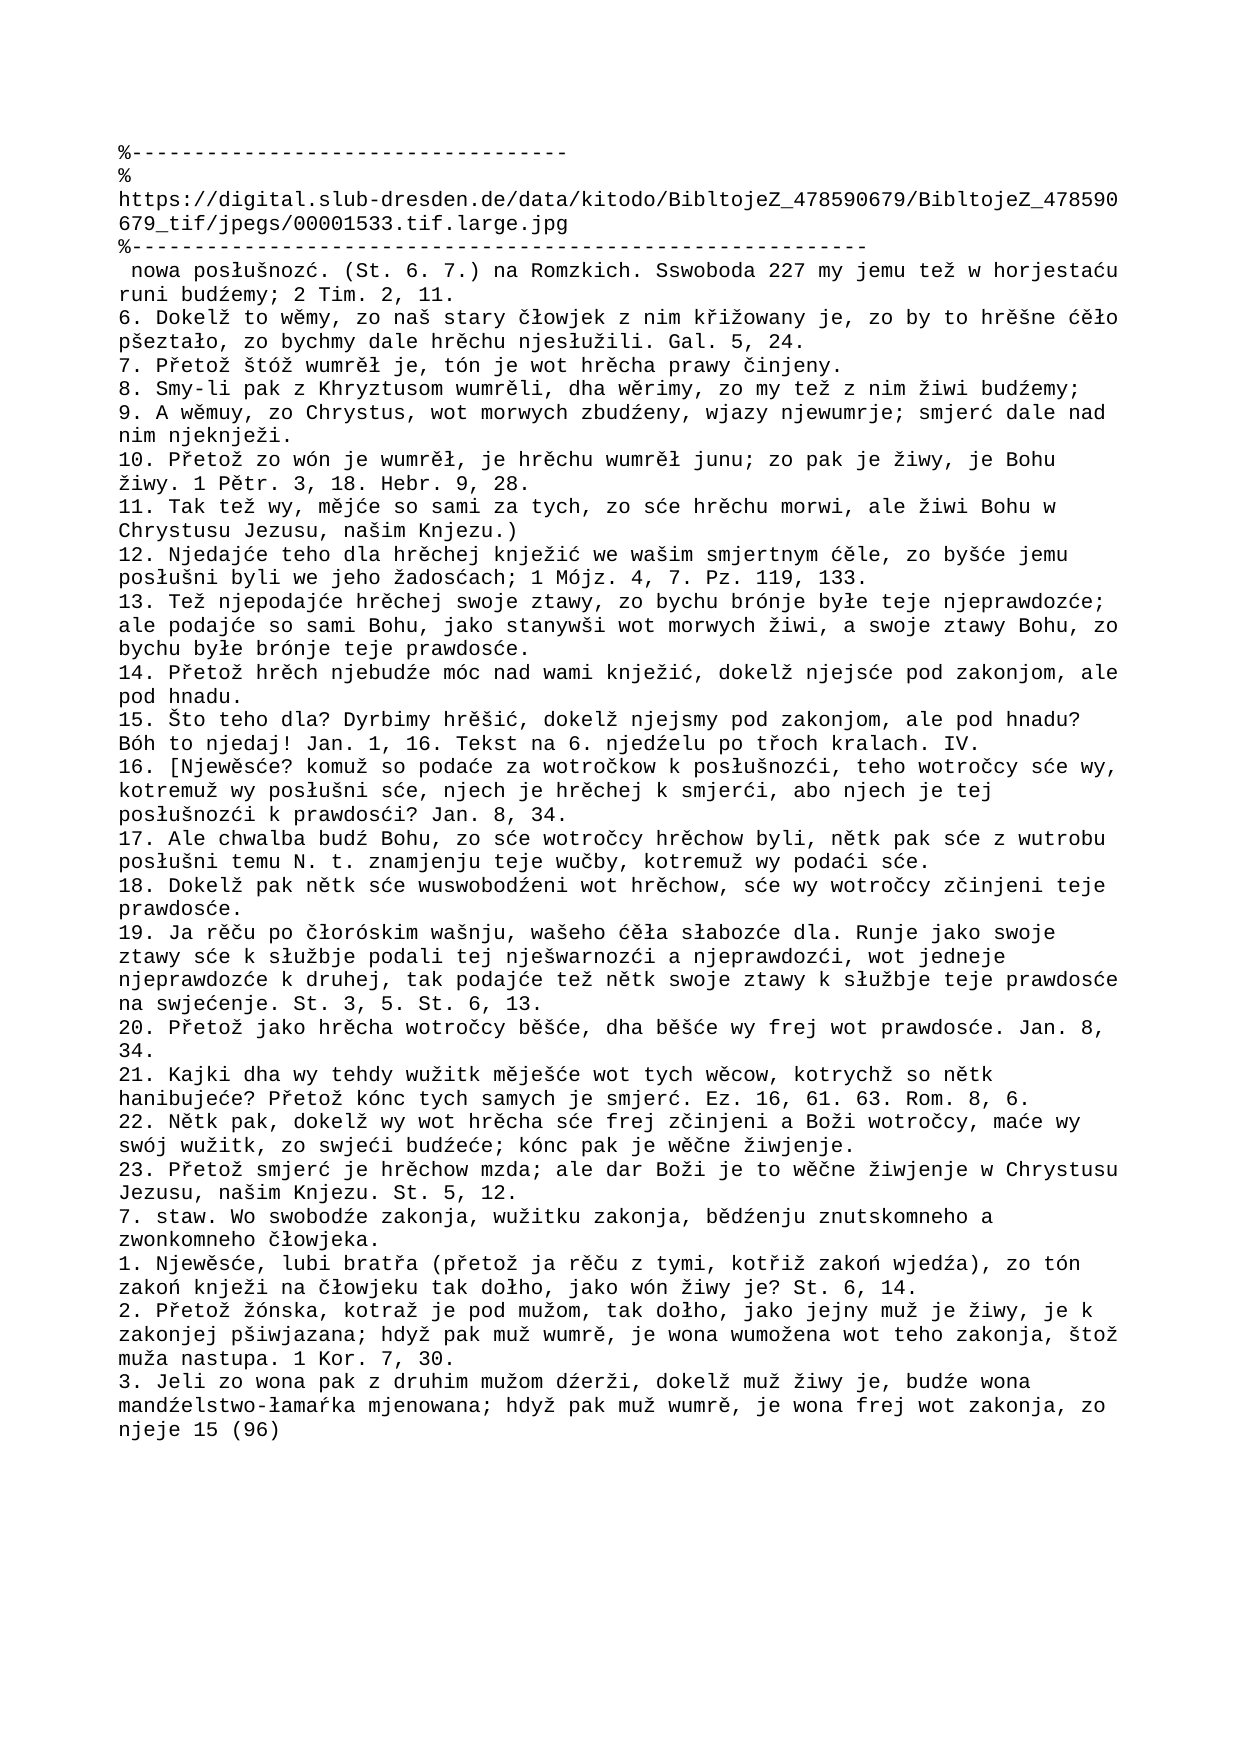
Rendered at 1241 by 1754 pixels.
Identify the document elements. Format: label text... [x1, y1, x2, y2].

text 19. Ja rěču po čłoróskim wašnju, wašeho ćěła słabozće dla. Runje jako swoje ztawy sće k słužbje podali tej nješwarnozći a njeprawdozći, wot jedneje njeprawdozće k druhej, tak podajće tež nětk swoje ztawy k słužbje teje prawdosće na swjećenje. St. 3, 5. St. 6, 13. [118, 922, 1122, 1017]
text 8. Smy-li pak z Khryztusom wumrěli, dha wěrimy, zo my tež z nim žiwi budźemy; [118, 378, 1122, 402]
text 14. Přetož hrěch njebudźe móc nad wami knježić, dokelž njejsće pod zakonjom, ale pod hnadu. [118, 662, 1122, 709]
text 22. Nětk pak, dokelž wy wot hrěcha sće frej zčinjeni a Boži wotročcy, maće wy swój wužitk, zo swjeći budźeće; kónc pak je wěčne žiwjenje. [118, 1111, 1122, 1158]
text 11. Tak tež wy, mějće so sami za tych, zo sće hrěchu morwi, ale žiwi Bohu w Chrystusu Jezusu, našim Knjezu.) [118, 496, 1122, 544]
text 15. Što teho dla? Dyrbimy hrěšić, dokelž njejsmy pod zakonjom, ale pod hnadu? Bóh to njedaj! Jan. 1, 16. Tekst na 6. njedźelu po třoch kralach. IV. [118, 709, 1122, 757]
text 10. Přetož zo wón je wumrěł, je hrěchu wumrěł junu; zo pak je žiwy, je Bohu žiwy. 1 Pětr. 3, 18. Hebr. 9, 28. [118, 449, 1122, 496]
text 3. Jeli zo wona pak z druhim mužom dźerži, dokelž muž žiwy je, budźe wona mandźelstwo-łamaŕka mjenowana; hdyž pak muž wumrě, je wona frej wot zakonja, zo njeje 15 (96) [118, 1371, 1122, 1442]
text 23. Přetož smjerć je hrěchow mzda; ale dar Boži je to wěčne žiwjenje w Chrystusu Jezusu, našim Knjezu. St. 5, 12. [118, 1158, 1122, 1206]
text 20. Přetož jako hrěcha wotročcy běšće, dha běšće wy frej wot prawdosće. Jan. 8, 34. [118, 1017, 1122, 1064]
text 21. Kajki dha wy tehdy wužitk měješće wot tych wěcow, kotrychž so nětk hanibujeće? Přetož kónc tych samych je smjerć. Ez. 16, 61. 63. Rom. 8, 6. [118, 1064, 1122, 1111]
text % https://digital.slub-dresden.de/data/kitodo/BibltojeZ_478590679/BibltojeZ_478590679_tif/jpegs/00001533.tif.large.jpg [118, 165, 1122, 236]
text 7. staw. Wo swobodźe zakonja, wužitku zakonja, bědźenju znutskomneho a zwonkomneho čłowjeka. [118, 1206, 1122, 1253]
text 12. Njedajće teho dla hrěchej knježić we wašim smjertnym ćěle, zo byšće jemu posłušni byli we jeho žadosćach; 1 Mójz. 4, 7. Pz. 119, 133. [118, 544, 1122, 591]
text %----------------------------------- [118, 142, 1122, 165]
text 9. A wěmuy, zo Chrystus, wot morwych zbudźeny, wjazy njewumrje; smjerć dale nad nim njeknježi. [118, 402, 1122, 449]
text %----------------------------------------------------------- [118, 236, 1122, 260]
text 13. Tež njepodajće hrěchej swoje ztawy, zo bychu brónje byłe teje njeprawdozće; ale podajće so sami Bohu, jako stanywši wot morwych žiwi, a swoje ztawy Bohu, zo bychu byłe brónje teje prawdosće. [118, 591, 1122, 662]
text 18. Dokelž pak nětk sće wuswobodźeni wot hrěchow, sće wy wotročcy zčinjeni teje prawdosće. [118, 875, 1122, 922]
text 17. Ale chwalba budź Bohu, zo sće wotročcy hrěchow byli, nětk pak sće z wutrobu posłušni temu N. t. znamjenju teje wučby, kotremuž wy podaći sće. [118, 827, 1122, 875]
text nowa posłušnozć. (St. 6. 7.) na Romzkich. Sswoboda 227 my jemu tež w horjestaću runi budźemy; 2 Tim. 2, 11. [118, 260, 1122, 307]
text 2. Přetož žónska, kotraž je pod mužom, tak dołho, jako jejny muž je žiwy, je k zakonjej pšiwjazana; hdyž pak muž wumrě, je wona wumožena wot teho zakonja, štož muža nastupa. 1 Kor. 7, 30. [118, 1300, 1122, 1371]
text 1. Njewěsće, lubi bratřa (přetož ja rěču z tymi, kotřiž zakoń wjedźa), zo tón zakoń knježi na čłowjeku tak dołho, jako wón žiwy je? St. 6, 14. [118, 1253, 1122, 1300]
text 7. Přetož štóž wumrěł je, tón je wot hrěcha prawy činjeny. [118, 354, 1122, 378]
text 6. Dokelž to wěmy, zo naš stary čłowjek z nim křižowany je, zo by to hrěšne ćěło pšeztało, zo bychmy dale hrěchu njesłužili. Gal. 5, 24. [118, 307, 1122, 354]
text 16. [Njewěsće? komuž so podaće za wotročkow k posłušnozći, teho wotročcy sće wy, kotremuž wy posłušni sće, njech je hrěchej k smjerći, abo njech je tej posłušnozći k prawdosći? Jan. 8, 34. [118, 757, 1122, 827]
